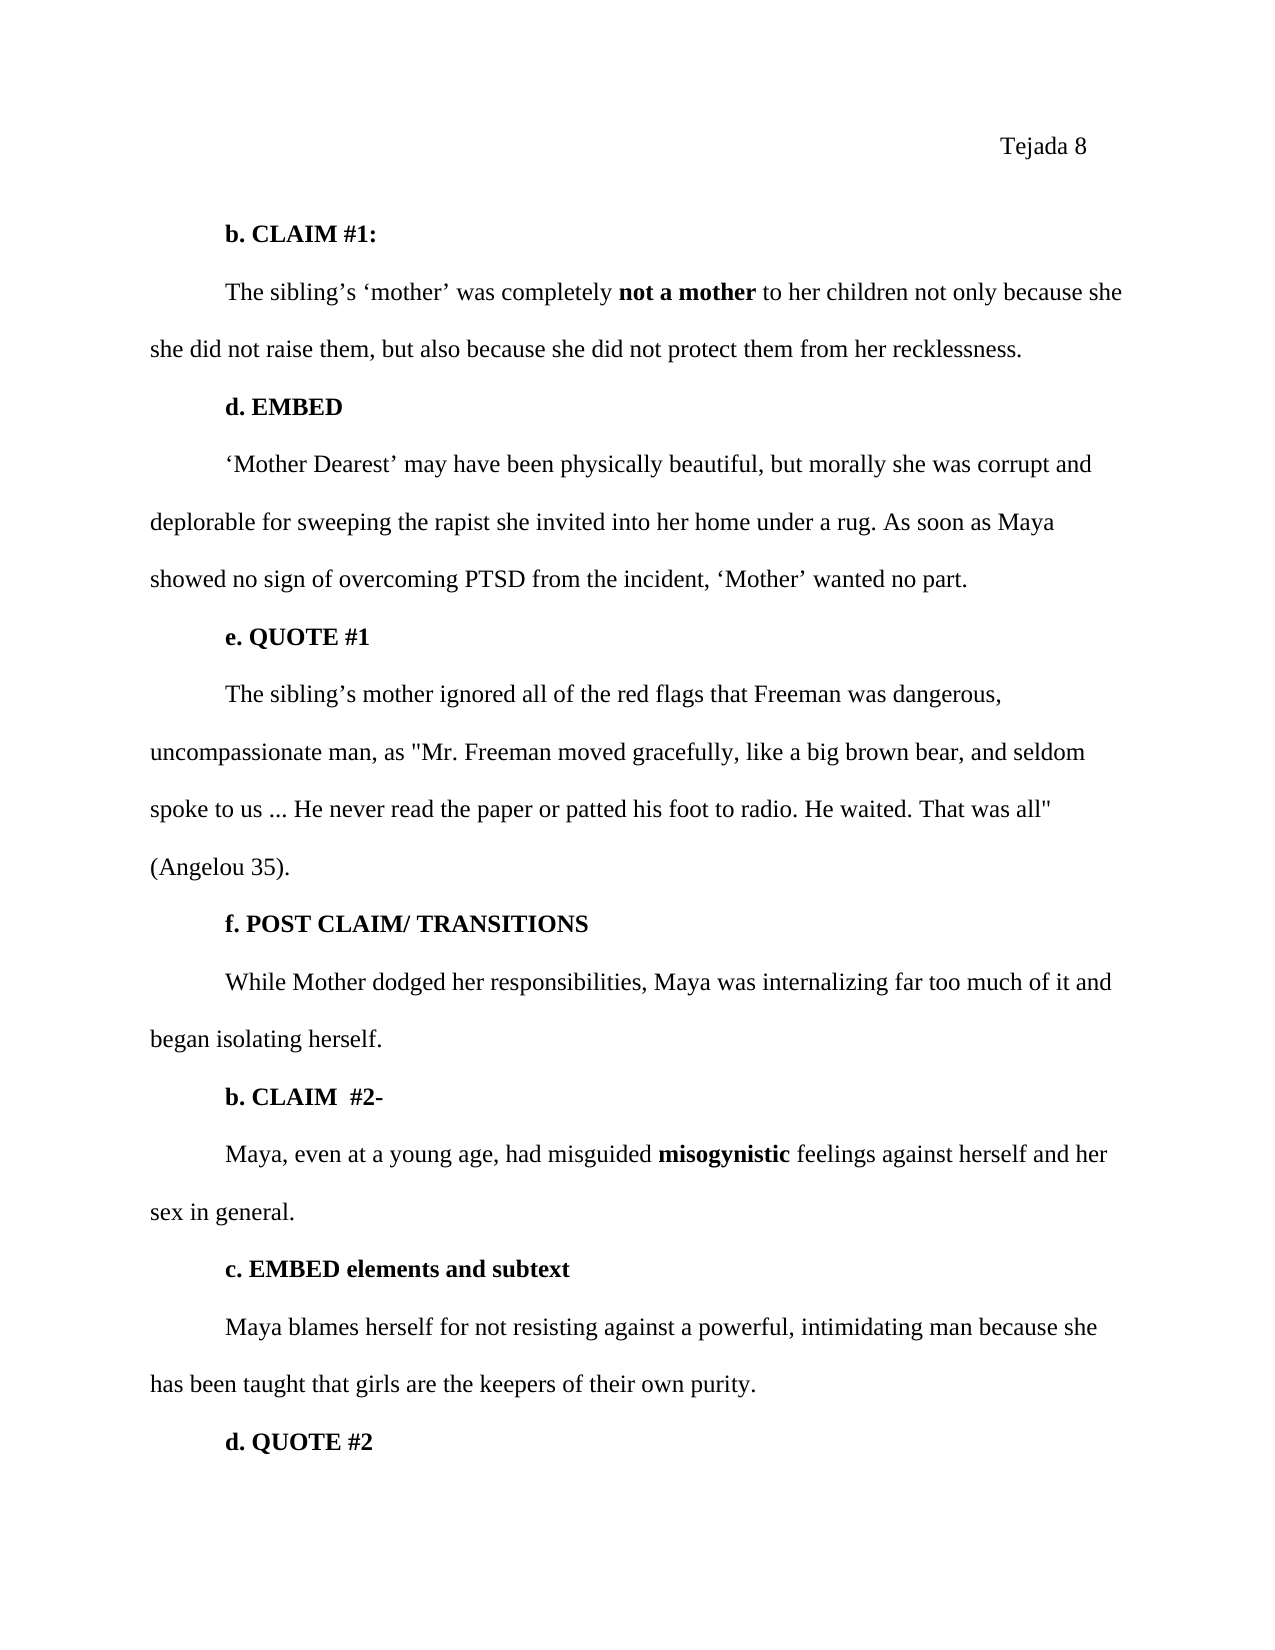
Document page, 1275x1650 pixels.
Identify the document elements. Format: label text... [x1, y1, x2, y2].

text c. EMBED elements and subtext [150, 1254, 1125, 1283]
text While Mother dodged her responsibilities, Maya was internalizing far too much of it and began isolating herself. [150, 967, 1125, 1053]
text b. CLAIM #1: [150, 219, 1125, 248]
text The sibling’s ‘mother’ was completely not a mother to her children not only because she she did not raise them, but also because she did not protect them from her recklessness. [150, 277, 1125, 363]
text Maya, even at a young age, had misguided misogynistic feelings against herself and her sex in general. [150, 1139, 1125, 1225]
text f. POST CLAIM/ TRANSITIONS [150, 909, 1125, 938]
text d. EMBED [150, 392, 1125, 420]
text e. QUOTE #1 [150, 622, 1125, 650]
text The sibling’s mother ignored all of the red flags that Freeman was dangerous, uncompassionate man, as "Mr. Freeman moved gracefully, like a big brown bear, and seldom spoke to us ... He never read the paper or patted his foot to radio. He waited. That was all" (Angelou 35). [150, 679, 1125, 880]
text Maya blames herself for not resisting against a powerful, intimidating man because she has been taught that girls are the keepers of their own purity. [150, 1312, 1125, 1398]
text ‘Mother Dearest’ may have been physically beautiful, but morally she was corrupt and deplorable for sweeping the rapist she invited into her home under a rug. As soon as Maya showed no sign of overcoming PTSD from the incident, ‘Mother’ wanted no part. [150, 449, 1125, 593]
text b. CLAIM #2- [150, 1082, 1125, 1110]
text d. QUOTE #2 [150, 1427, 1125, 1455]
